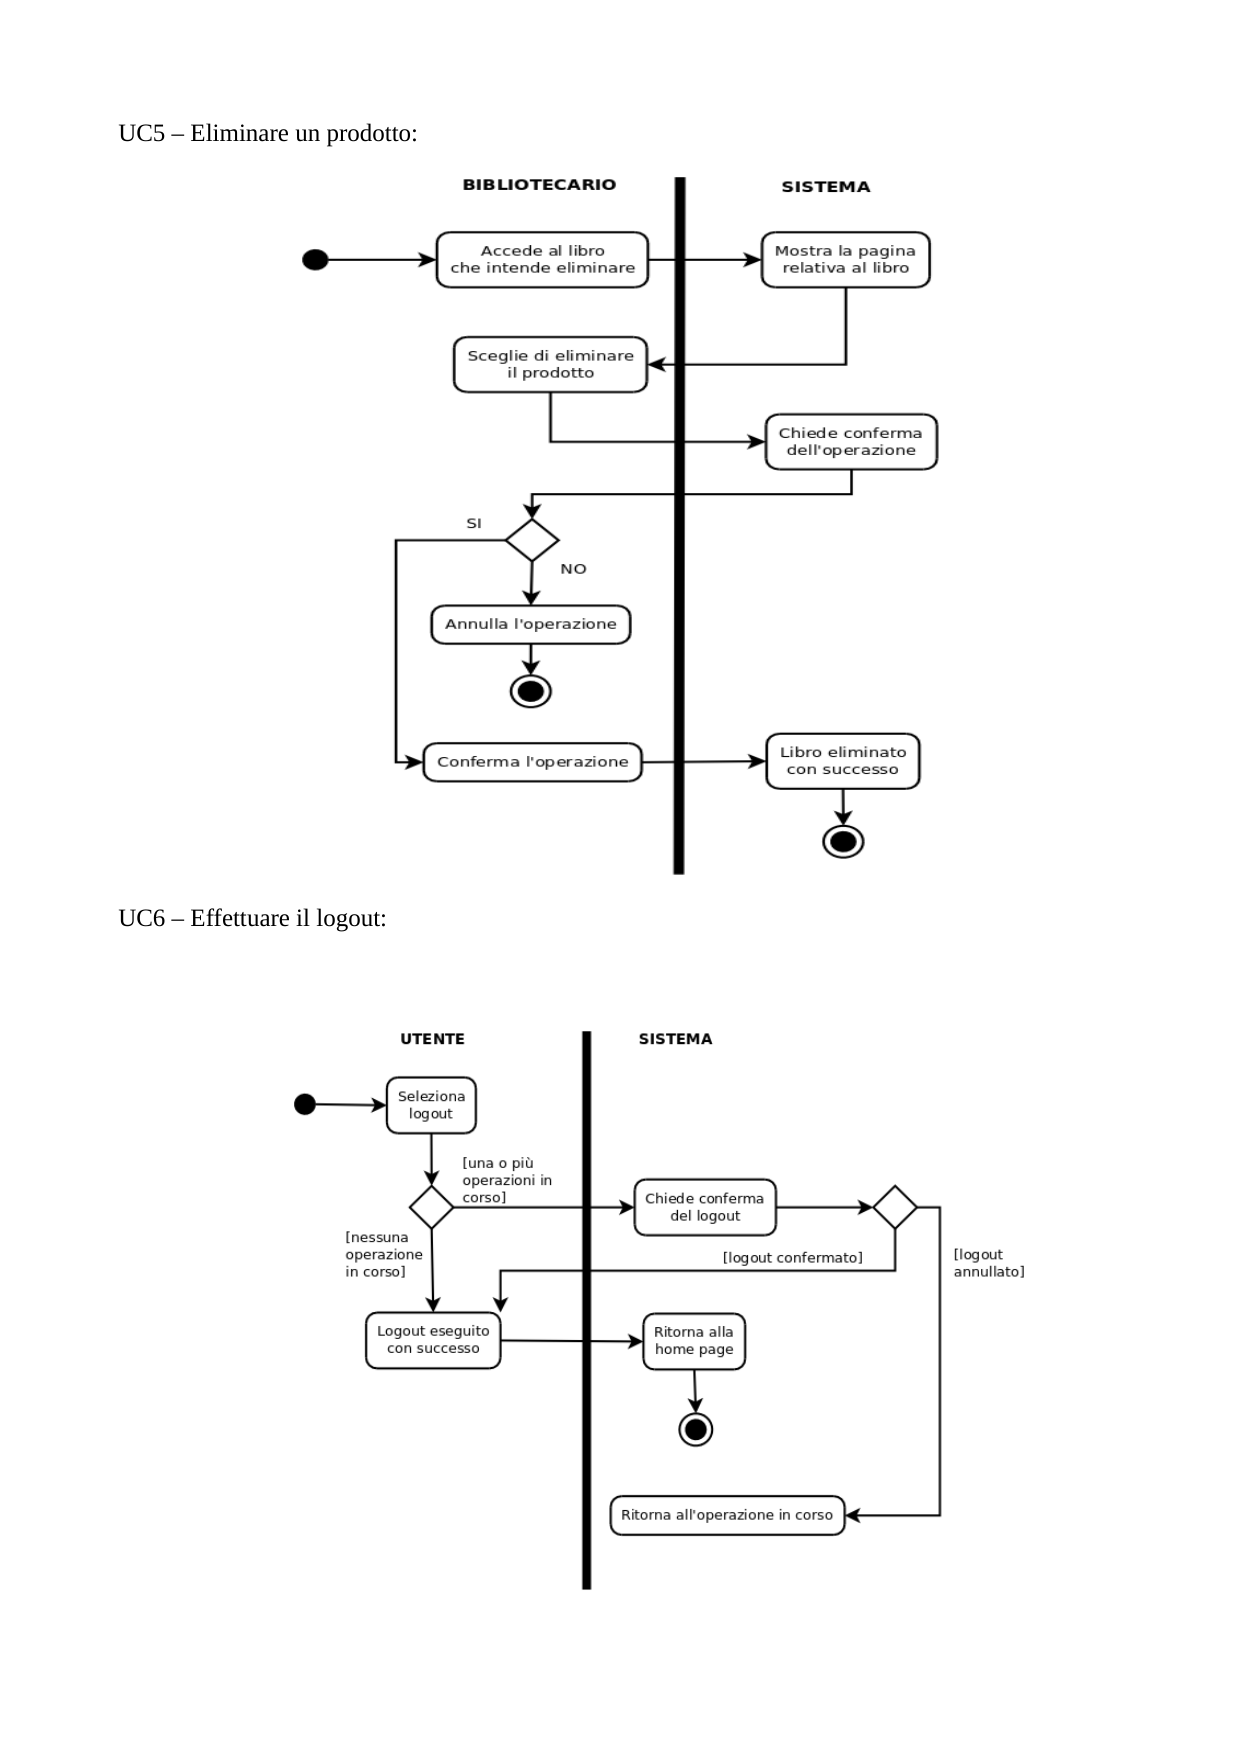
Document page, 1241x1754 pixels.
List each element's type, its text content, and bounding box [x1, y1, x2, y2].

text UC5 – Eliminare un prodotto: [118, 118, 1122, 147]
picture [301, 174, 939, 879]
picture [293, 1027, 1025, 1595]
text UC6 – Effettuare il logout: [118, 903, 1122, 932]
